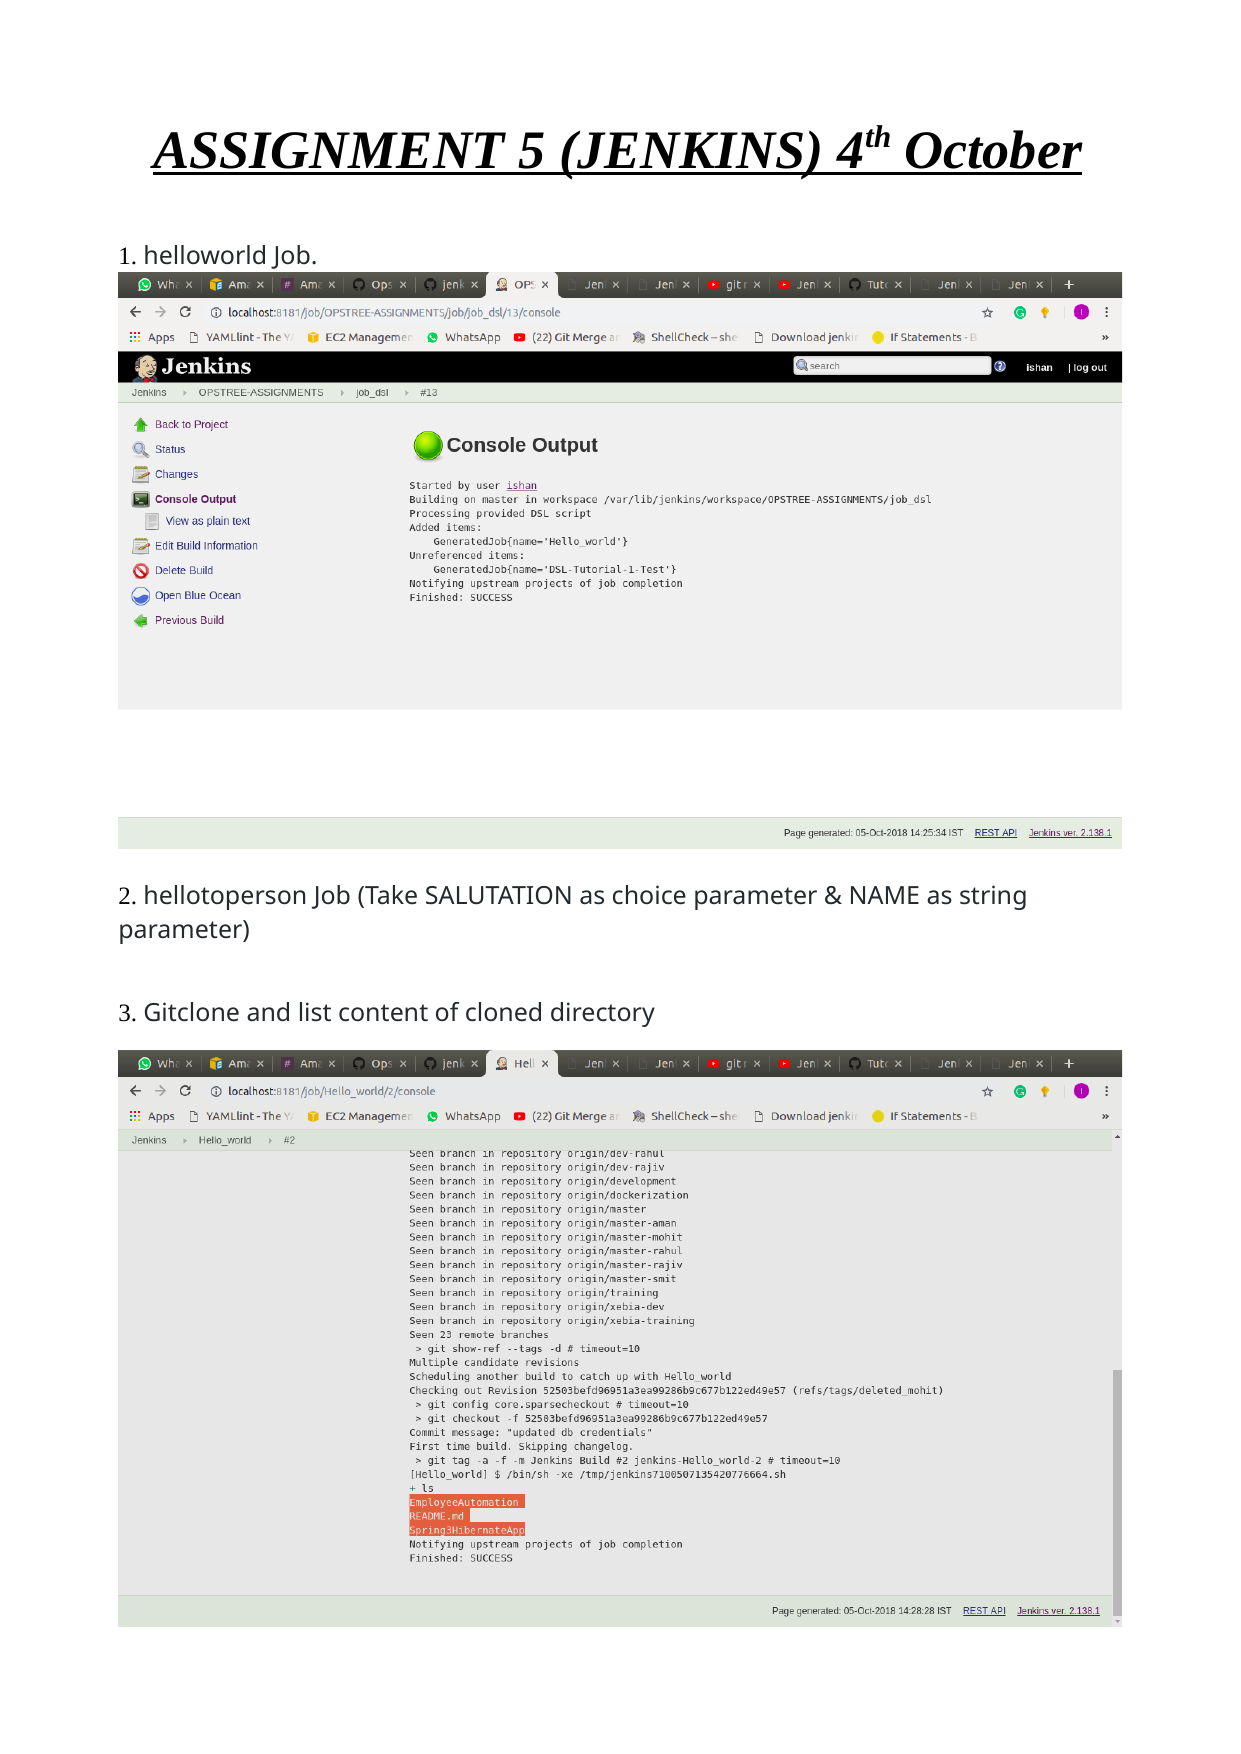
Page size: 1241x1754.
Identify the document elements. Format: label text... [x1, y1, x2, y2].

text ASSIGNMENT 5 (JENKINS) 4th October [118, 118, 1122, 180]
text 1. helloworld Job. [118, 238, 1122, 272]
text 2. hellotoperson Job (Take SALUTATION as choice parameter & NAME as string parameter) [118, 877, 1122, 946]
picture [118, 272, 1123, 849]
text 3. Gitclone and list content of cloned directory [118, 995, 1122, 1029]
picture [118, 1050, 1123, 1627]
